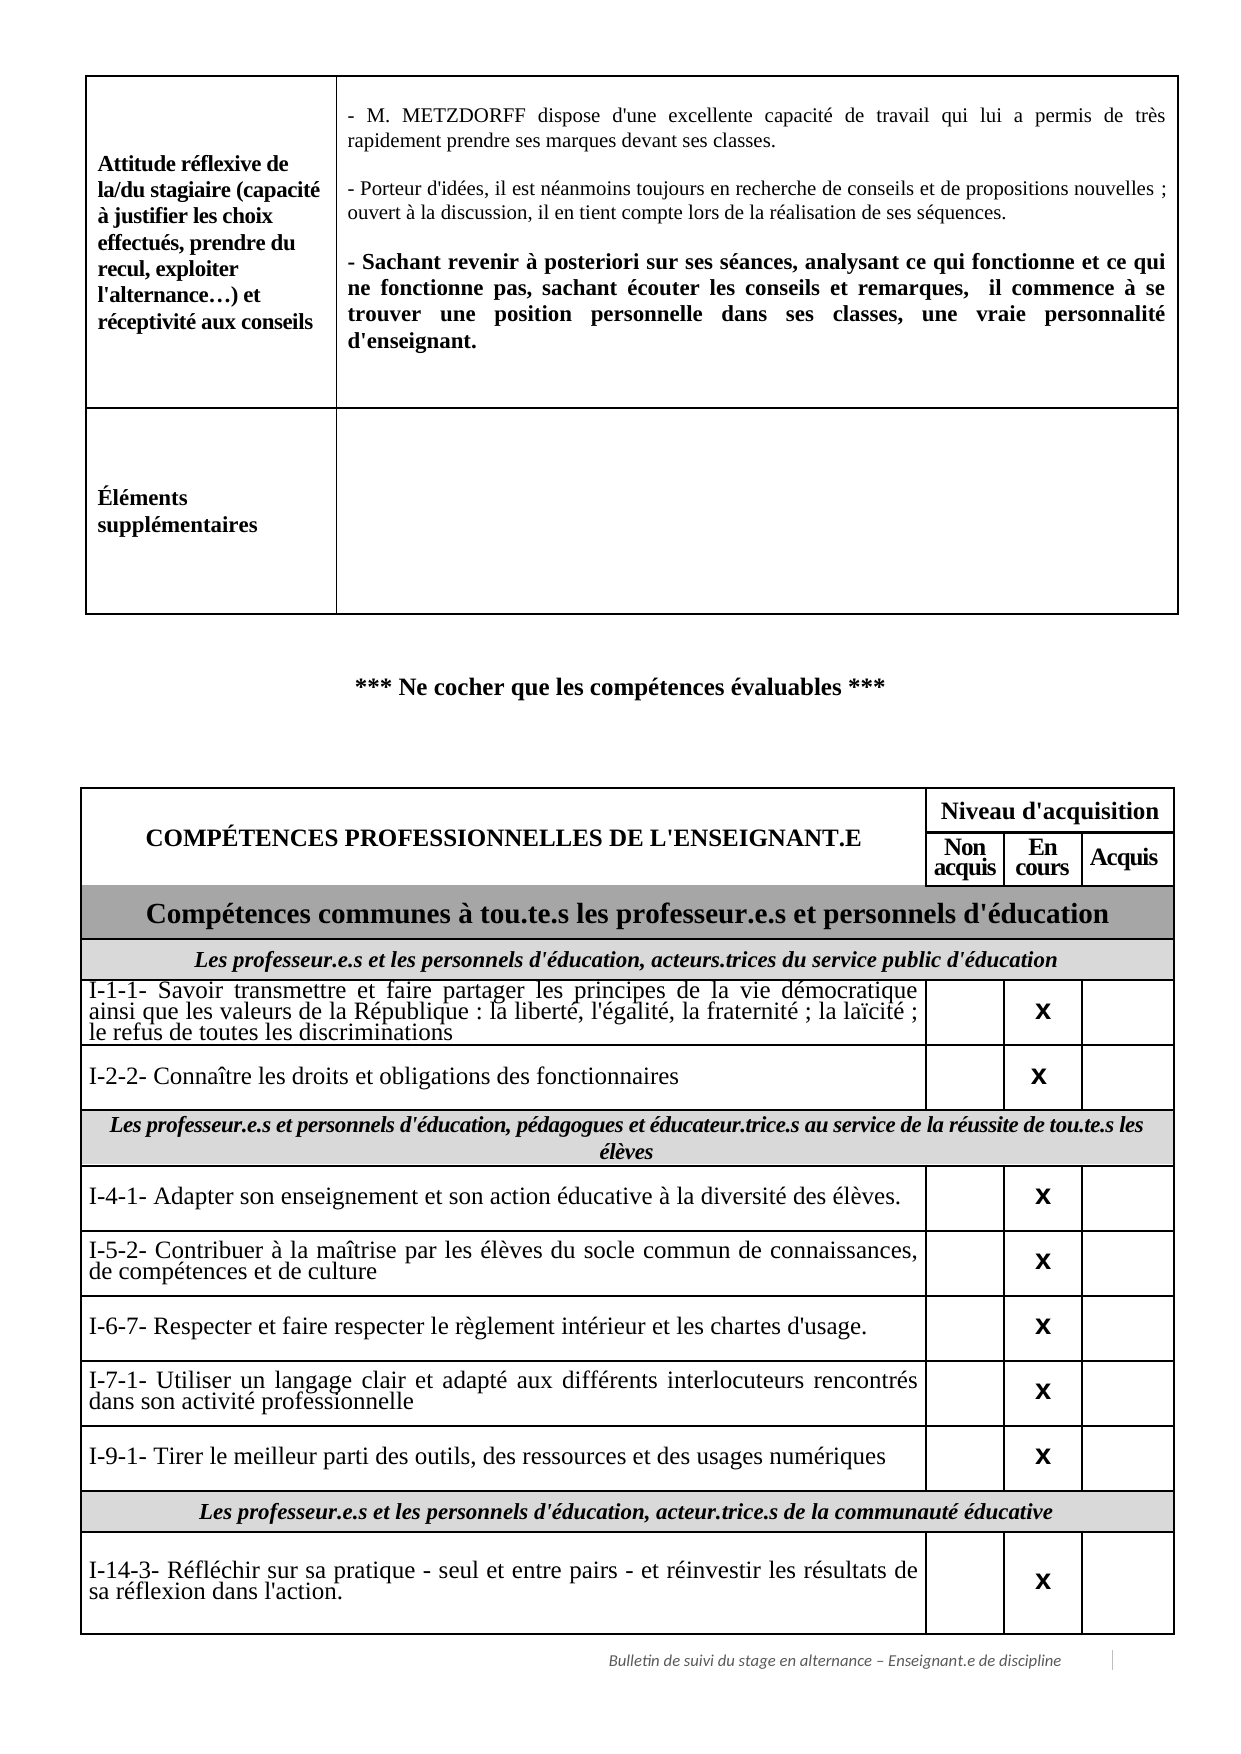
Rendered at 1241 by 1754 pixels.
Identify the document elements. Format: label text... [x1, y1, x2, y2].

table_cell I-9-1- Tirer le meilleur parti des outils, des ressources et des usages numériques [82, 1427, 925, 1489]
table_cell Les professeur.e.s et personnels d'éducation, pédagogues et éducateur.trice.s au service de la réussite de tou.te.s les élèves [82, 1111, 1173, 1164]
table_cell x [1005, 1297, 1081, 1359]
table_cell [927, 1232, 1003, 1294]
table_cell I-2-2- Connaître les droits et obligations des fonctionnaires [82, 1046, 925, 1109]
table_cell [1083, 1232, 1173, 1294]
table_cell [927, 1362, 1003, 1424]
table_cell Les professeur.e.s et les personnels d'éducation, acteur.trice.s de la communauté éducative [82, 1492, 1173, 1531]
table_cell x [1005, 981, 1081, 1044]
table_cell [1083, 1427, 1173, 1489]
table_cell Attitude réflexive de la/du stagiaire (capacité à justifier les choix effectués, prendre du recul, exploiter l'alternance…) et réceptivité aux conseils [87, 77, 336, 407]
table_cell [927, 1533, 1003, 1633]
table_cell x [1005, 1232, 1081, 1294]
table_cell Compétences communes à tou.te.s les professeur.e.s et personnels d'éducation [82, 885, 1173, 938]
table_cell I-14-3- Réfléchir sur sa pratique - seul et entre pairs - et réinvestir les résultats de sa réflexion dans l'action. [82, 1533, 925, 1633]
table_cell x [1005, 1167, 1081, 1229]
table_cell I-6-7- Respecter et faire respecter le règlement intérieur et les chartes d'usage. [82, 1297, 925, 1359]
table_cell Éléments supplémentaires [87, 409, 336, 612]
table_cell [1083, 1362, 1173, 1424]
table_cell [337, 409, 1177, 612]
table_cell - M. METZDORFF dispose d'une excellente capacité de travail qui lui a permis de très rapidement prendre ses marques devant ses classes. - Porteur d'idées, il est néanmoins toujours en recherche de conseils et de propositions nouvelles ; ouvert à la discussion, il en tient compte lors de la réalisation de ses séquences. - Sachant revenir à posteriori sur ses séances, analysant ce qui fonctionne et ce qui ne fonctionne pas, sachant écouter les conseils et remarques, il commence à se trouver une position personnelle dans ses classes, une vraie personnalité d'enseignant. [337, 77, 1177, 407]
table_cell [1083, 1297, 1173, 1359]
table_cell I-1-1- Savoir transmettre et faire partager les principes de la vie démocratique ainsi que les valeurs de la République : la liberté, l'égalité, la fraternité ; la laïcité ; le refus de toutes les discriminations [82, 981, 925, 1044]
table_cell Non acquis [927, 834, 1003, 885]
table_cell x [1005, 1427, 1081, 1489]
table_cell x [1005, 1533, 1081, 1633]
table_cell I-4-1- Adapter son enseignement et son action éducative à la diversité des élèves. [82, 1167, 925, 1229]
table_cell Les professeur.e.s et les personnels d'éducation, acteurs.trices du service public d'éducation [82, 940, 1173, 979]
table_cell I-5-2- Contribuer à la maîtrise par les élèves du socle commun de connaissances, de compétences et de culture [82, 1232, 925, 1294]
table_cell En cours [1005, 834, 1081, 885]
table_cell [927, 1427, 1003, 1489]
table_cell [1083, 1533, 1173, 1633]
table_cell [1083, 981, 1173, 1044]
text *** Ne cocher que les compétences évaluables *** [89, 672, 1152, 701]
table_cell [927, 1046, 1003, 1109]
table_cell [927, 981, 1003, 1044]
table_cell I-7-1- Utiliser un langage clair et adapté aux différents interlocuteurs rencontrés dans son activité professionnelle [82, 1362, 925, 1424]
table_header COMPÉTENCES PROFESSIONNELLES DE L'ENSEIGNANT.E [82, 789, 925, 885]
table_cell x [1005, 1046, 1081, 1109]
table_cell [1083, 1167, 1173, 1229]
table_cell Acquis [1083, 834, 1173, 885]
table_cell x [1005, 1362, 1081, 1424]
table_cell [1083, 1046, 1173, 1109]
table_cell [927, 1297, 1003, 1359]
table_cell [927, 1167, 1003, 1229]
table_header Niveau d'acquisition [927, 789, 1173, 831]
